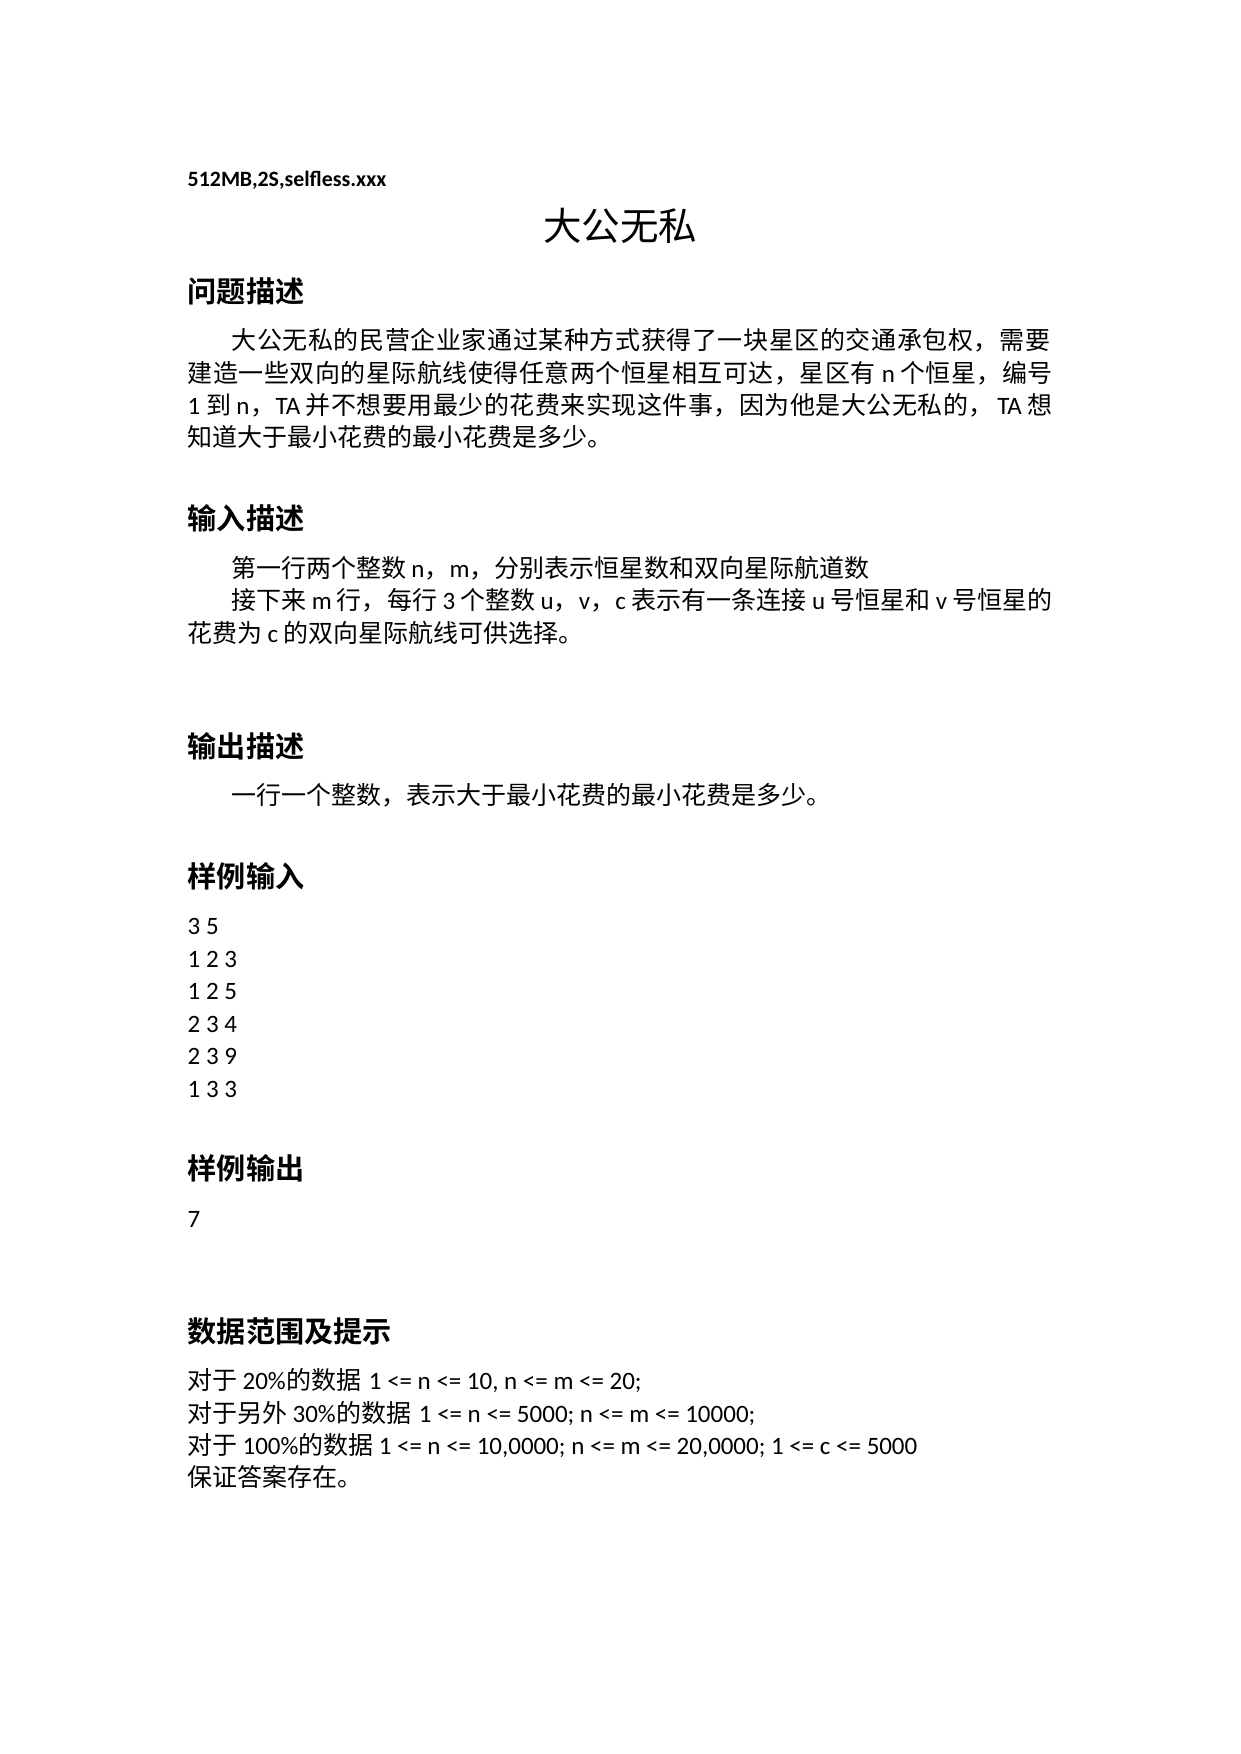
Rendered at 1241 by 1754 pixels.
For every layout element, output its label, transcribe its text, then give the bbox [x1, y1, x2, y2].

text 一行一个整数，表示大于最小花费的最小花费是多少。 [187, 779, 1053, 812]
text 保证答案存在。 [187, 1462, 1053, 1494]
text 1 3 3 [187, 1072, 1053, 1104]
text 2 3 9 [187, 1039, 1053, 1072]
text 3 5 [187, 909, 1053, 942]
text 1 2 5 [187, 974, 1053, 1007]
text 7 [187, 1202, 1053, 1234]
text 问题描述 [187, 259, 1053, 324]
text 对于另外30%的数据 1 <= n <= 5000; n <= m <= 10000; [187, 1397, 1053, 1429]
text 2 3 4 [187, 1007, 1053, 1039]
text 512MB,2S,selfless.xxx [187, 162, 1053, 194]
text 第一行两个整数n，m，分别表示恒星数和双向星际航道数 [187, 552, 1053, 584]
text 输入描述 [187, 487, 1053, 552]
text 大公无私的民营企业家通过某种方式获得了一块星区的交通承包权，需要建造一些双向的星际航线使得任意两个恒星相互可达，星区有n个恒星，编号1到n，TA并不想要用最少的花费来实现这件事，因为他是大公无私的，TA想知道大于最小花费的最小花费是多少。 [187, 324, 1053, 454]
text 大公无私 [187, 194, 1053, 259]
text 对于100%的数据1 <= n <= 10,0000; n <= m <= 20,0000; 1 <= c <= 5000 [187, 1429, 1053, 1462]
text 样例输入 [187, 844, 1053, 909]
text 数据范围及提示 [187, 1299, 1053, 1364]
text 输出描述 [187, 714, 1053, 779]
text 样例输出 [187, 1137, 1053, 1202]
text 1 2 3 [187, 942, 1053, 974]
text 接下来m行，每行3个整数u，v，c表示有一条连接u号恒星和v号恒星的花费为c的双向星际航线可供选择。 [187, 584, 1053, 649]
text 对于20%的数据 1 <= n <= 10, n <= m <= 20; [187, 1364, 1053, 1397]
